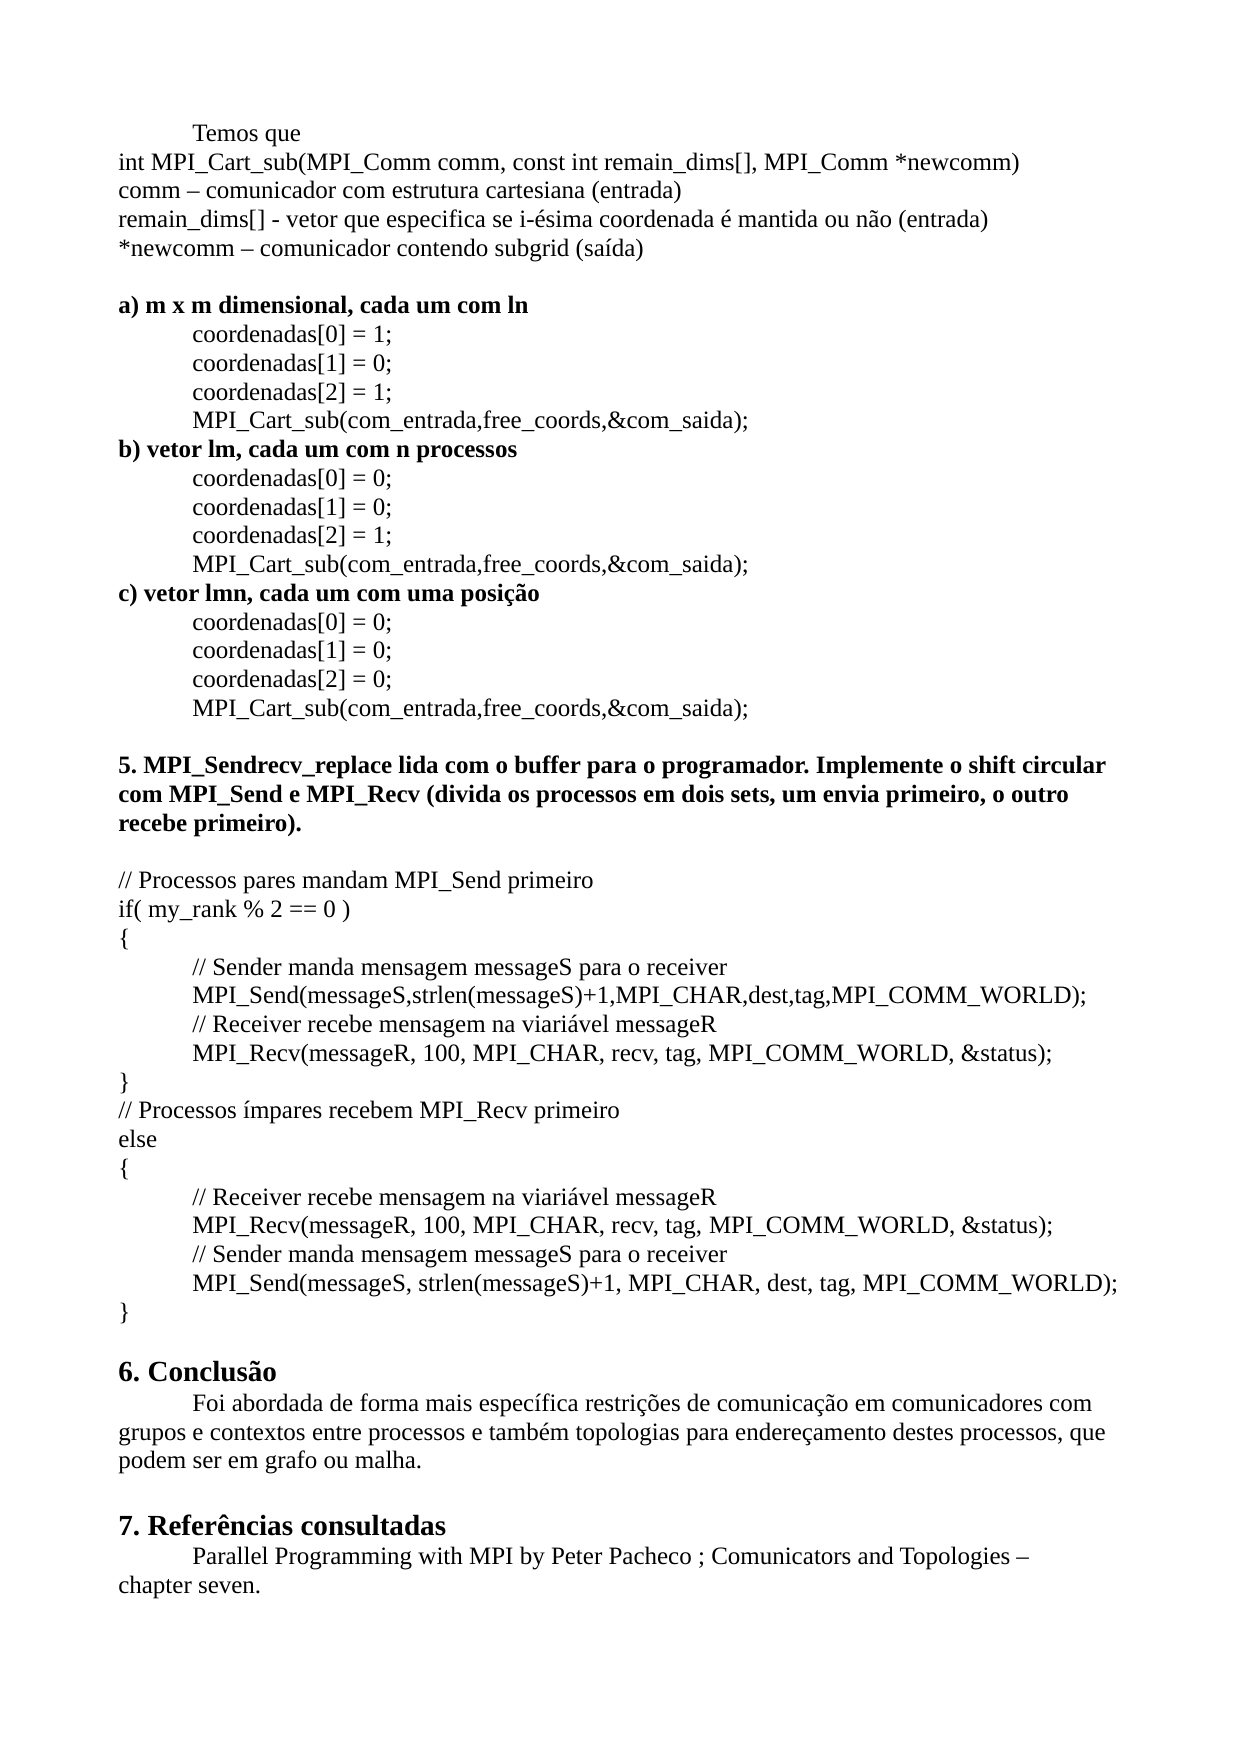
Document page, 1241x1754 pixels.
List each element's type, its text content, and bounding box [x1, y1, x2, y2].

text } [118, 1297, 1122, 1326]
text coordenadas[0] = 1; [118, 319, 1122, 348]
text MPI_Recv(messageR, 100, MPI_CHAR, recv, tag, MPI_COMM_WORLD, &status); [118, 1211, 1122, 1239]
text b) vetor lm, cada um com n processos [118, 434, 1122, 463]
text coordenadas[2] = 1; [118, 377, 1122, 406]
text // Sender manda mensagem messageS para o receiver [118, 1239, 1122, 1268]
text MPI_Cart_sub(com_entrada,free_coords,&com_saida); [118, 549, 1122, 578]
text Parallel Programming with MPI by Peter Pacheco ; Comunicators and Topologies – [118, 1541, 1122, 1570]
text coordenadas[1] = 0; [118, 348, 1122, 377]
text 6. Conclusão [118, 1354, 1122, 1388]
text 7. Referências consultadas [118, 1508, 1122, 1541]
text MPI_Recv(messageR, 100, MPI_CHAR, recv, tag, MPI_COMM_WORLD, &status); [118, 1038, 1122, 1067]
text coordenadas[1] = 0; [118, 492, 1122, 521]
text coordenadas[2] = 0; [118, 664, 1122, 693]
text MPI_Send(messageS, strlen(messageS)+1, MPI_CHAR, dest, tag, MPI_COMM_WORLD); [118, 1268, 1122, 1297]
text coordenadas[1] = 0; [118, 636, 1122, 664]
text // Processos ímpares recebem MPI_Recv primeiro [118, 1096, 1122, 1124]
text // Receiver recebe mensagem na viariável messageR [118, 1009, 1122, 1038]
text MPI_Cart_sub(com_entrada,free_coords,&com_saida); [118, 693, 1122, 722]
text coordenadas[0] = 0; [118, 463, 1122, 492]
text } [118, 1067, 1122, 1096]
text chapter seven. [118, 1570, 1122, 1599]
text // Processos pares mandam MPI_Send primeiro [118, 866, 1122, 894]
text coordenadas[0] = 0; [118, 607, 1122, 636]
text comm – comunicador com estrutura cartesiana (entrada) [118, 176, 1122, 204]
text *newcomm – comunicador contendo subgrid (saída) [118, 233, 1122, 262]
text int MPI_Cart_sub(MPI_Comm comm, const int remain_dims[], MPI_Comm *newcomm) [118, 147, 1122, 176]
text Foi abordada de forma mais específica restrições de comunicação em comunicadores com grupos e contextos entre processos e também topologias para endereçamento destes processos, que podem ser em grafo ou malha. [118, 1388, 1122, 1474]
text a) m x m dimensional, cada um com ln [118, 291, 1122, 319]
text coordenadas[2] = 1; [118, 521, 1122, 549]
text // Sender manda mensagem messageS para o receiver [118, 952, 1122, 981]
text MPI_Cart_sub(com_entrada,free_coords,&com_saida); [118, 406, 1122, 434]
text 5. MPI_Sendrecv_replace lida com o buffer para o programador. Implemente o shift circular com MPI_Send e MPI_Recv (divida os processos em dois sets, um envia primeiro, o outro recebe primeiro). [118, 751, 1122, 837]
text c) vetor lmn, cada um com uma posição [118, 578, 1122, 607]
text if( my_rank % 2 == 0 ) [118, 894, 1122, 923]
text { [118, 1153, 1122, 1182]
text remain_dims[] - vetor que especifica se i-ésima coordenada é mantida ou não (entrada) [118, 204, 1122, 233]
text else [118, 1124, 1122, 1153]
text Temos que [118, 118, 1122, 147]
text // Receiver recebe mensagem na viariável messageR [118, 1182, 1122, 1211]
text MPI_Send(messageS,strlen(messageS)+1,MPI_CHAR,dest,tag,MPI_COMM_WORLD); [118, 981, 1122, 1009]
text { [118, 923, 1122, 952]
